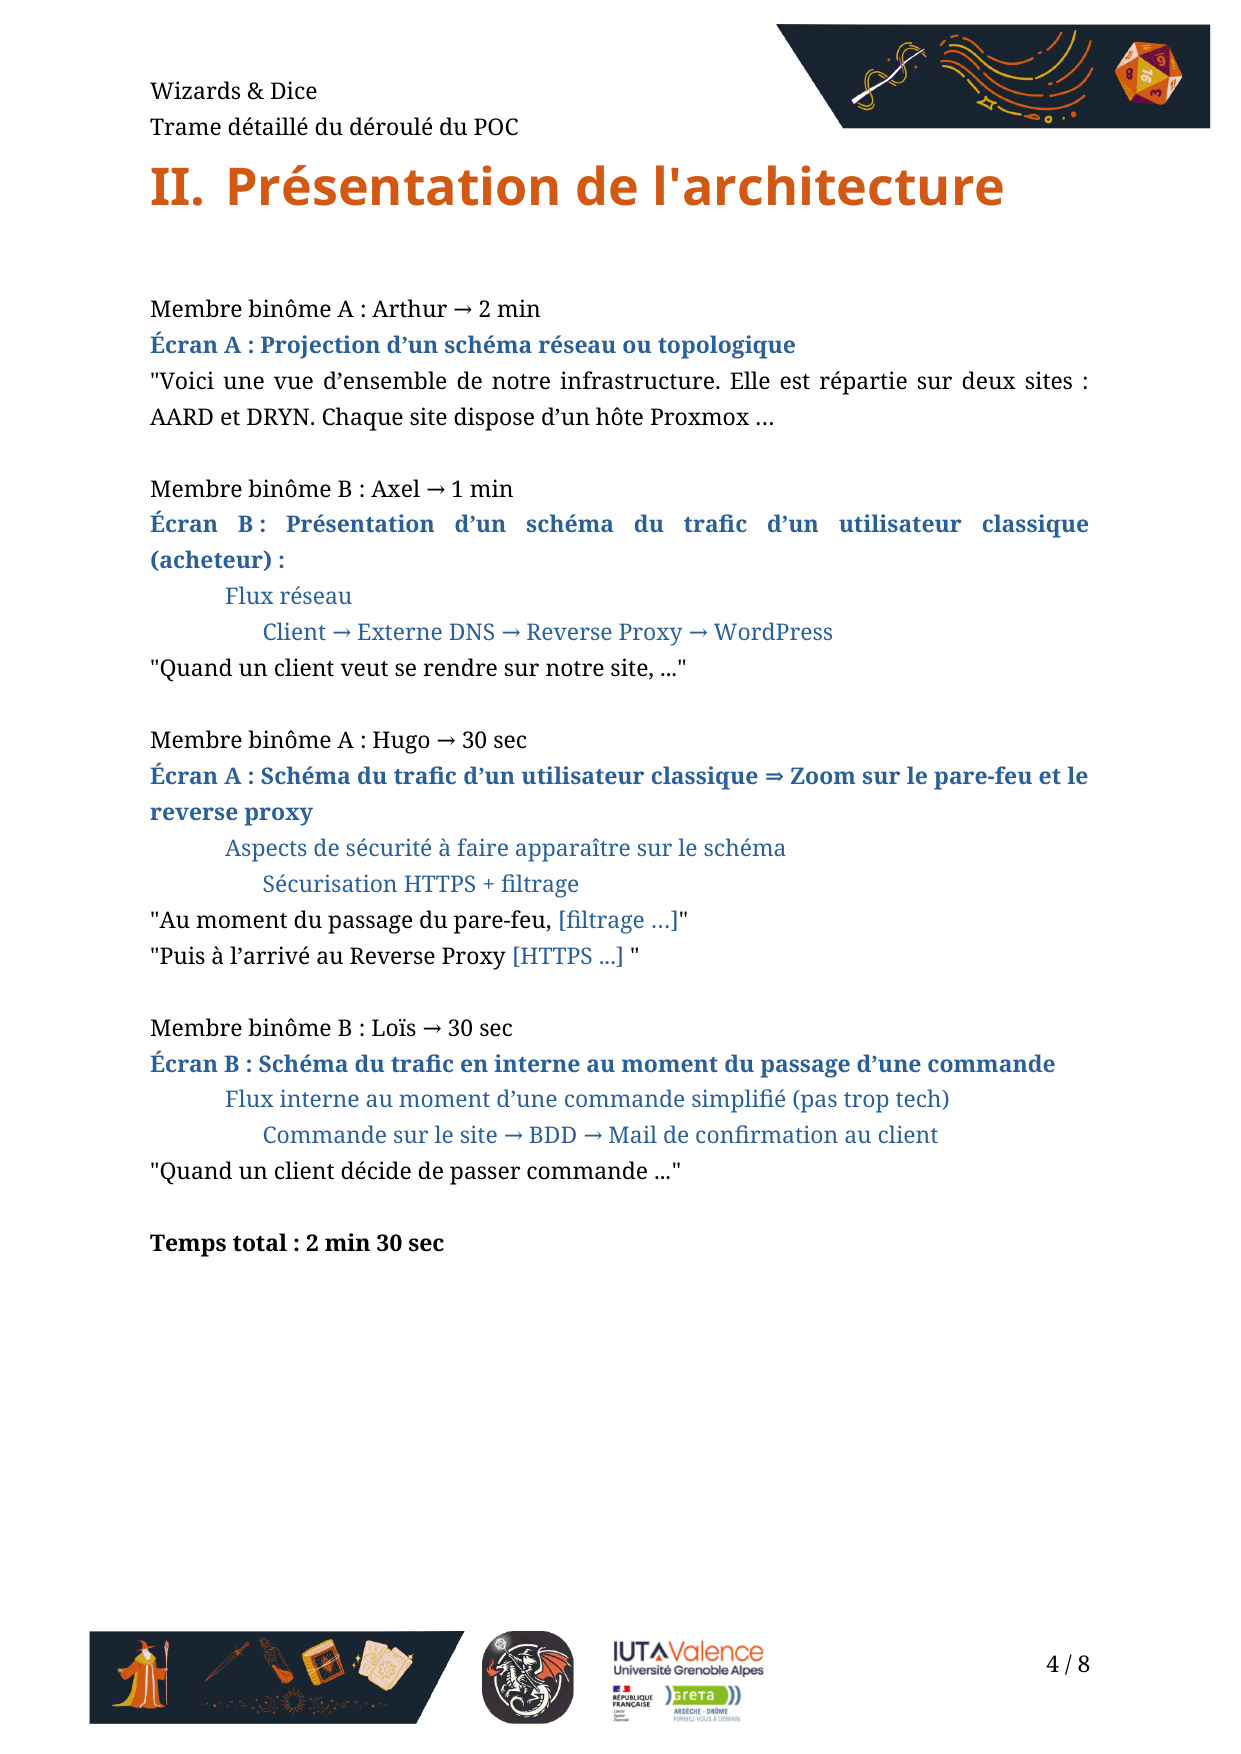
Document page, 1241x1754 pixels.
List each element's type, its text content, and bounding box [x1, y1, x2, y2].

list Commande sur le site → BDD → Mail de confirmation au client [225, 1119, 1090, 1151]
text "Quand un client veut se rendre sur notre site, ..." [150, 652, 1090, 683]
text "Voici une vue d’ensemble de notre infrastructure. Elle est répartie sur deux sites : AARD et DRYN. Chaque site dispose d’un hôte Proxmox … [150, 365, 1090, 432]
text Écran B : Présentation d’un schéma du trafic d’un utilisateur classique (acheteur) : [150, 508, 1090, 576]
list Aspects de sécurité à faire apparaître sur le schéma [187, 832, 1090, 863]
list Sécurisation HTTPS + filtrage [225, 868, 1090, 899]
picture [81, 1620, 788, 1733]
subtitle Présentation de l'architecture [150, 150, 1090, 221]
text Membre binôme A : Hugo → 30 sec [150, 724, 1090, 755]
picture [771, 21, 1218, 131]
text "Au moment du passage du pare-feu, [filtrage …]" [150, 904, 1090, 935]
list Client → Externe DNS → Reverse Proxy → WordPress [225, 616, 1090, 647]
text Membre binôme B : Axel → 1 min [150, 472, 1090, 504]
text Membre binôme A : Arthur → 2 min [150, 293, 1090, 324]
text "Puis à l’arrivé au Reverse Proxy [HTTPS ...] " [150, 940, 1090, 971]
text "Quand un client décide de passer commande ..." [150, 1155, 1090, 1187]
text Écran B : Schéma du trafic en interne au moment du passage d’une commande [150, 1047, 1090, 1079]
list Flux interne au moment d’une commande simplifié (pas trop tech) [187, 1083, 1090, 1115]
text Écran A : Projection d’un schéma réseau ou topologique [150, 329, 1090, 360]
text Temps total : 2 min 30 sec [150, 1227, 1090, 1258]
list Flux réseau [187, 580, 1090, 612]
text Écran A : Schéma du trafic d’un utilisateur classique ⇒ Zoom sur le pare-feu et le reverse proxy [150, 760, 1090, 827]
text Membre binôme B : Loïs → 30 sec [150, 1012, 1090, 1043]
